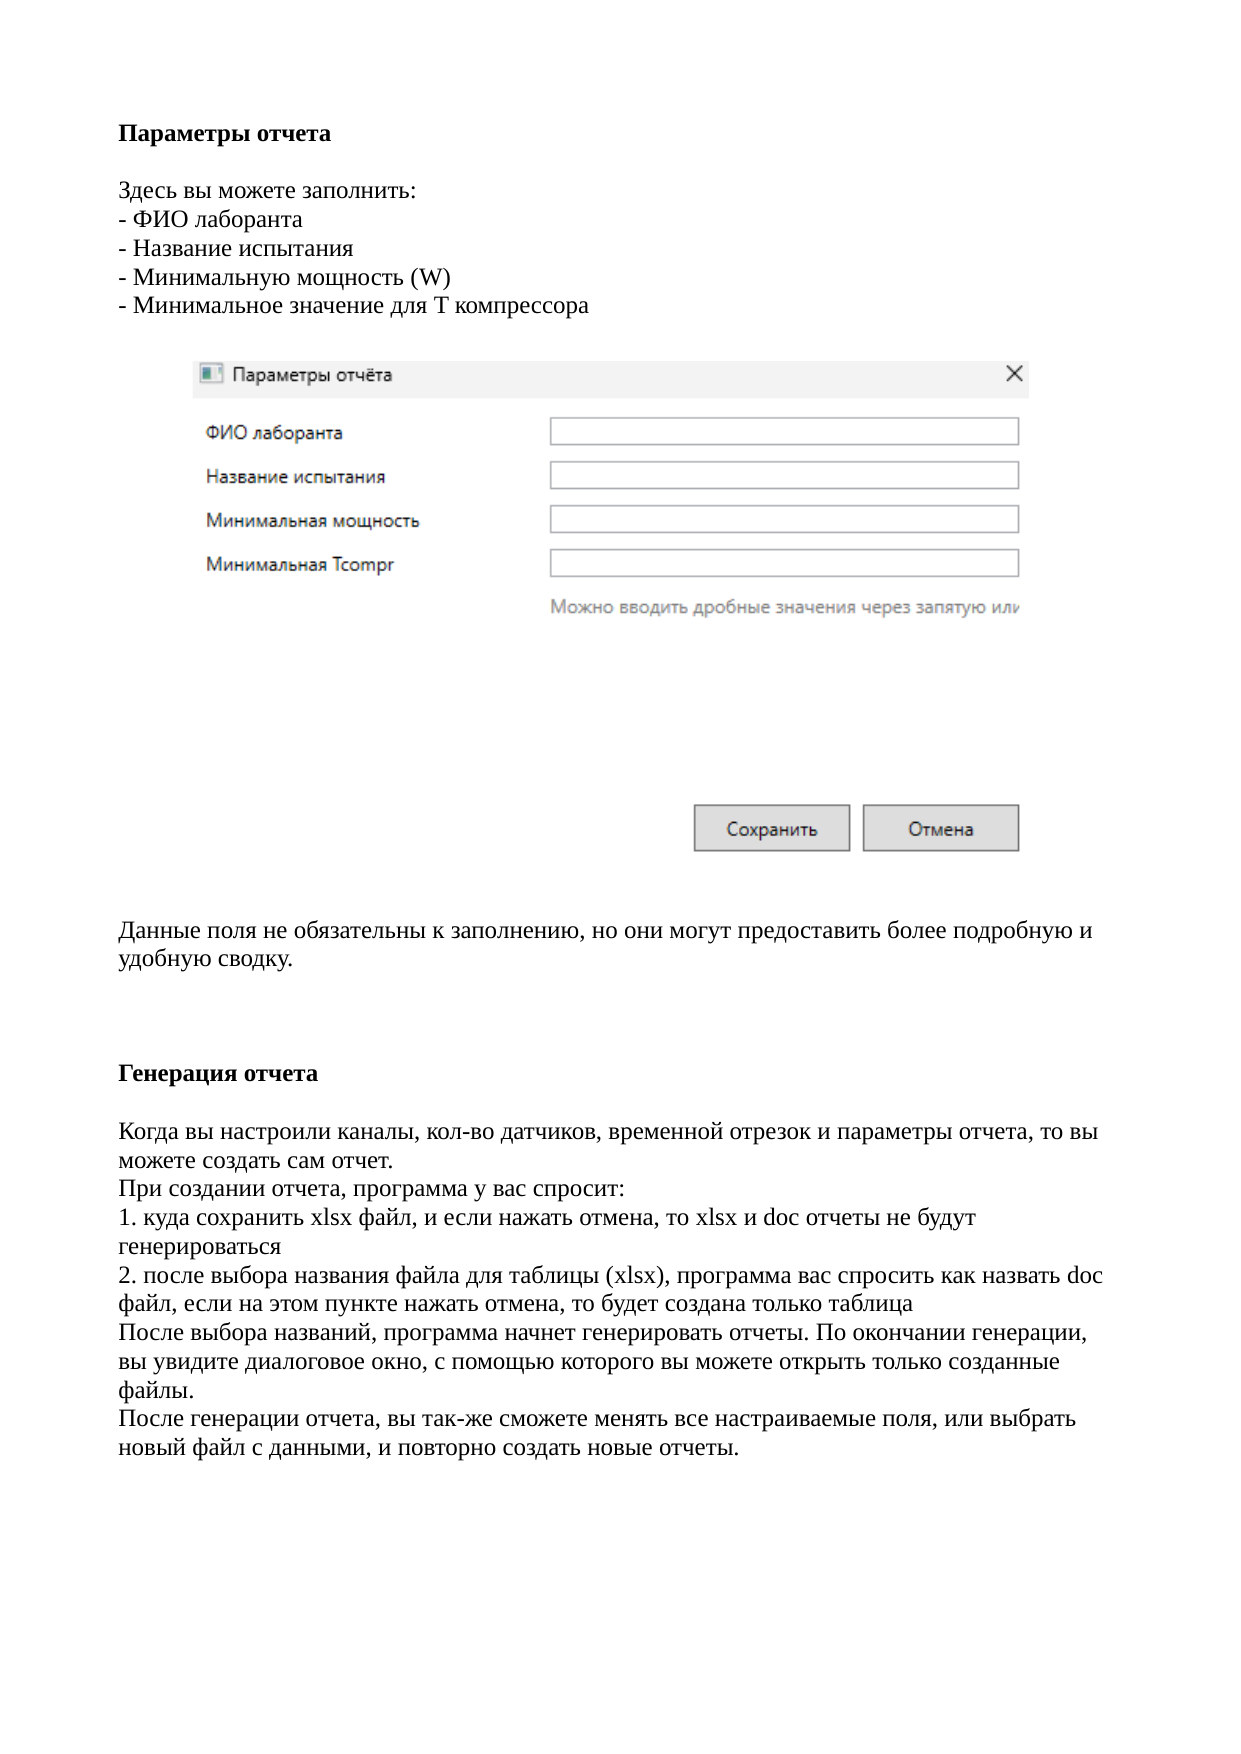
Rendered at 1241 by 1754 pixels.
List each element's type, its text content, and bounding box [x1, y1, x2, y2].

text - Минимальную мощность (W) [118, 262, 1122, 291]
text Когда вы настроили каналы, кол-во датчиков, временной отрезок и параметры отчета, то вы можете создать сам отчет. [118, 1116, 1122, 1173]
text Генерация отчета [118, 1058, 1122, 1087]
text - Название испытания [118, 233, 1122, 262]
text 2. после выбора названия файла для таблицы (xlsx), программа вас спросить как назвать doc файл, если на этом пункте нажать отмена, то будет создана только таблица [118, 1260, 1122, 1317]
text - ФИО лаборанта [118, 204, 1122, 233]
text После выбора названий, программа начнет генерировать отчеты. По окончании генерации, вы увидите диалоговое окно, с помощью которого вы можете открыть только созданные файлы. [118, 1317, 1122, 1403]
picture [192, 361, 1029, 858]
text После генерации отчета, вы так-же сможете менять все настраиваемые поля, или выбрать новый файл с данными, и повторно создать новые отчеты. [118, 1403, 1122, 1461]
text Данные поля не обязательны к заполнению, но они могут предоставить более подробную и удобную сводку. [118, 915, 1122, 972]
text Параметры отчета [118, 118, 1122, 147]
text 1. куда сохранить xlsx файл, и если нажать отмена, то xlsx и doc отчеты не будут генерироваться [118, 1202, 1122, 1260]
text - Минимальное значение для T компрессора [118, 291, 1122, 319]
text Здесь вы можете заполнить: [118, 176, 1122, 204]
text При создании отчета, программа у вас спросит: [118, 1173, 1122, 1202]
